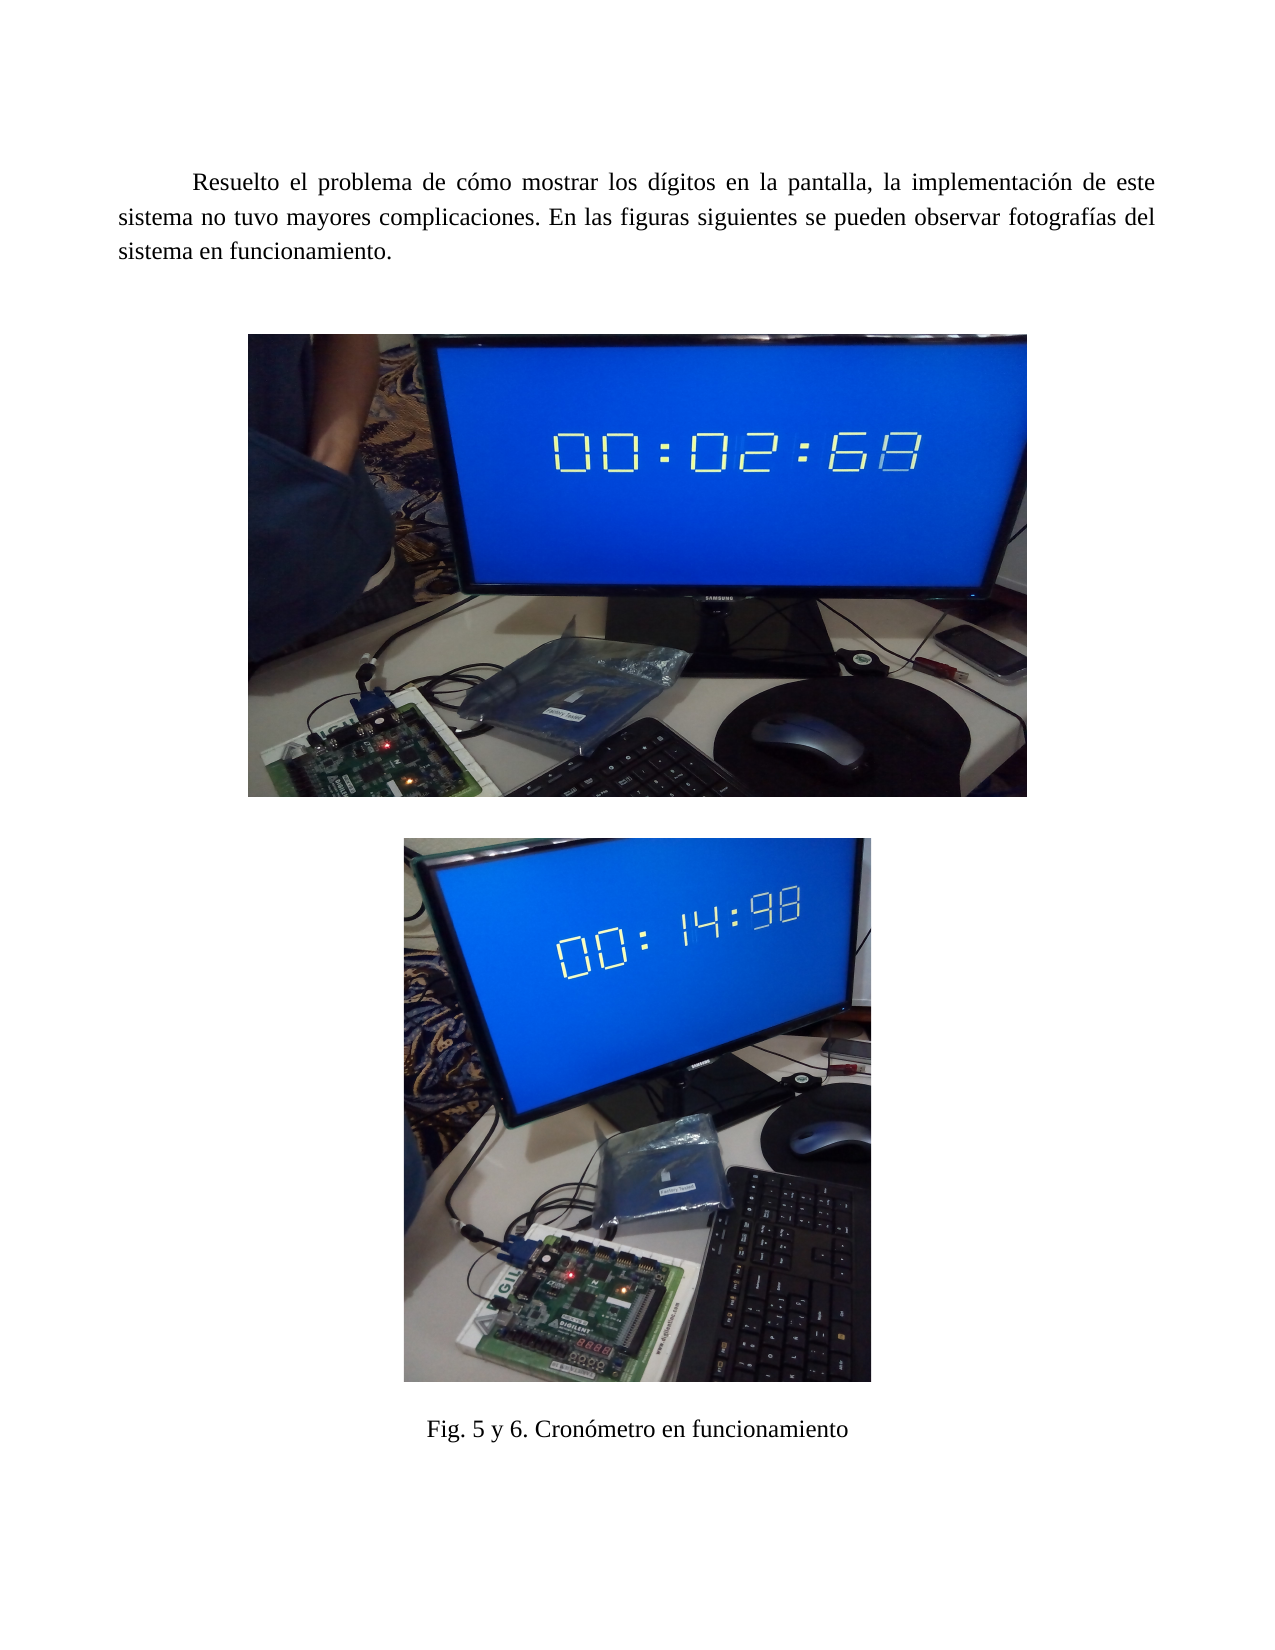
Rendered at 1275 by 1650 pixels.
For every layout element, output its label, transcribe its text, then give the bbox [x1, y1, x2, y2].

picture [403, 838, 872, 1382]
picture [248, 334, 1027, 797]
text Fig. 5 y 6. Cronómetro en funcionamiento [118, 1414, 1157, 1442]
text Resuelto el problema de cómo mostrar los dígitos en la pantalla, la implementación de este sistema no tuvo mayores complicaciones. En las figuras siguientes se pueden observar fotografías del sistema en funcionamiento. [118, 167, 1157, 265]
